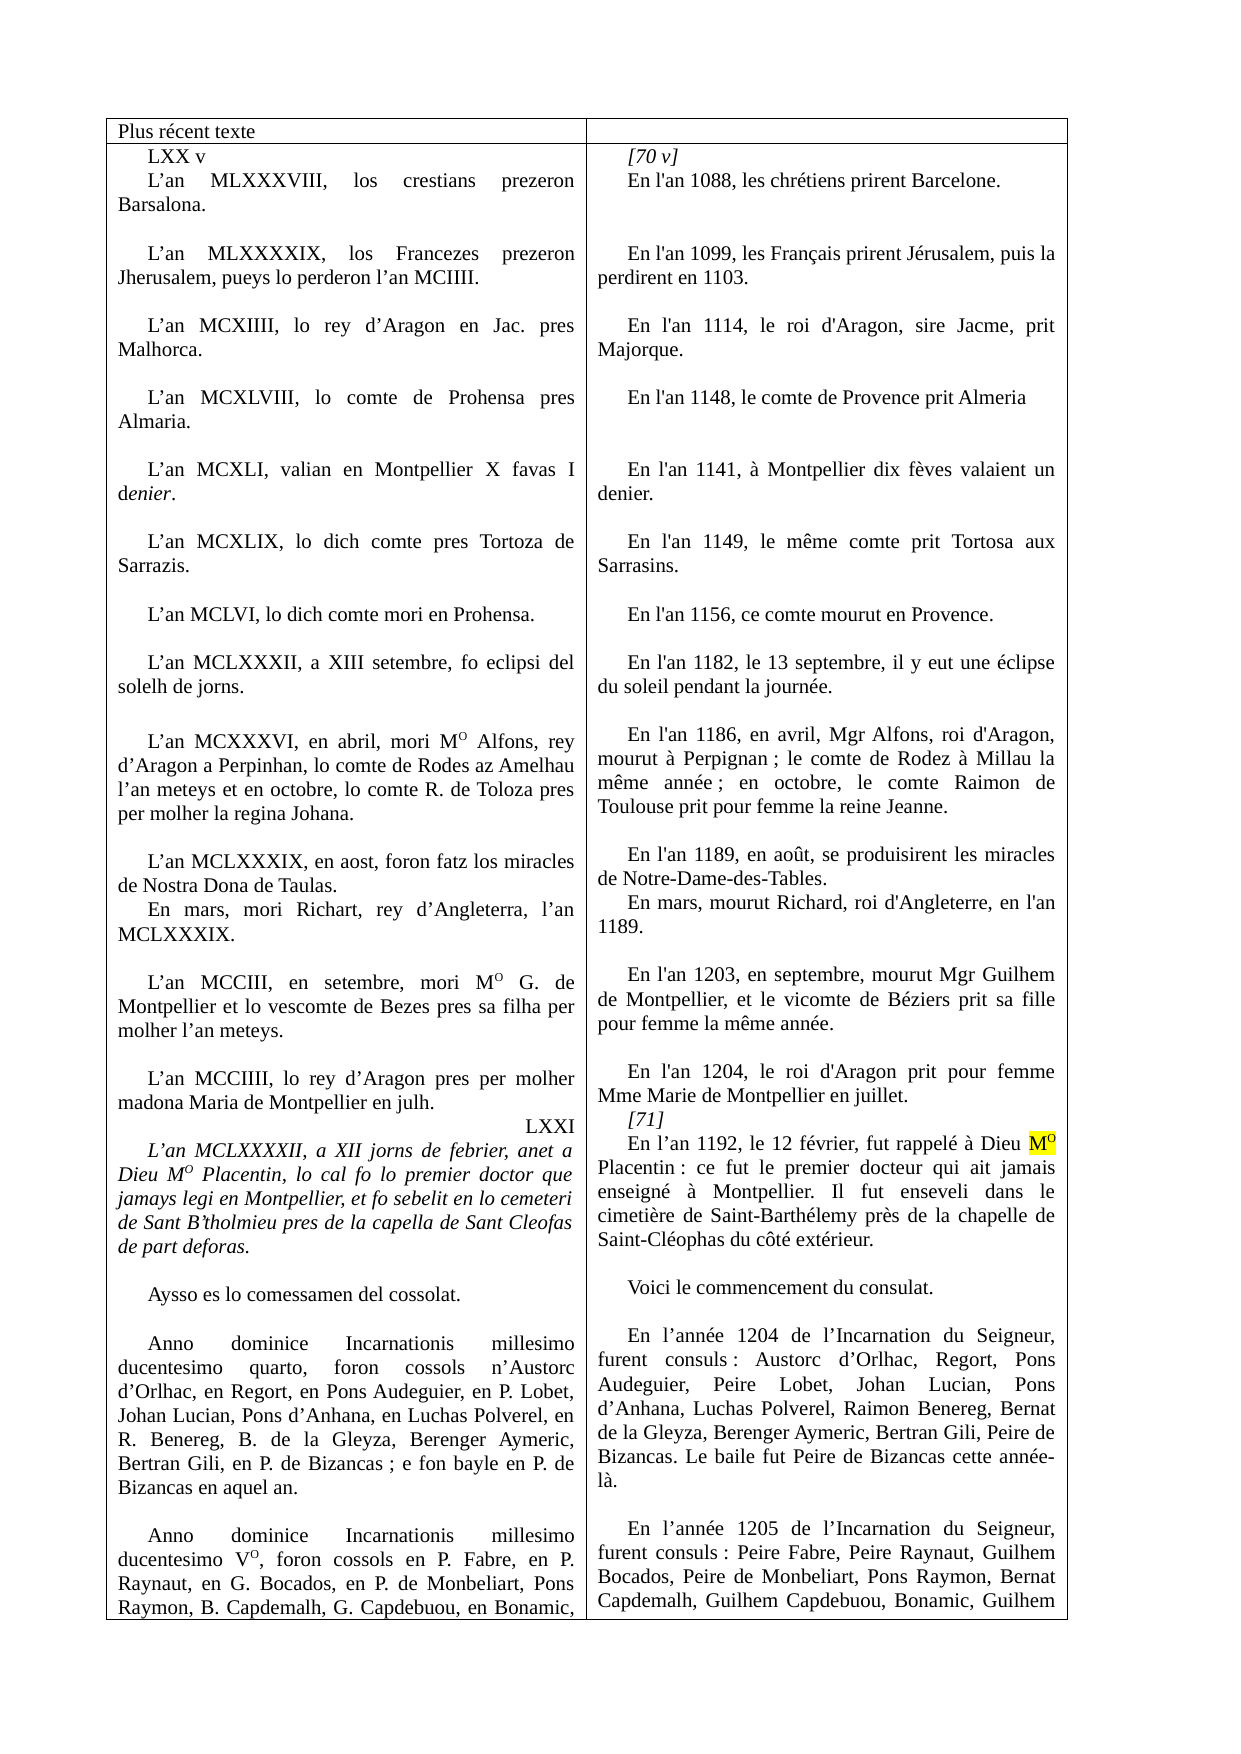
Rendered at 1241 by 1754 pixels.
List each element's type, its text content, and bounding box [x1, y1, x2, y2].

table_cell [70 v] En l'an 1088, les chrétiens prirent Barcelone. En l'an 1099, les Français prirent Jérusalem, puis la perdirent en 1103. En l'an 1114, le roi d'Aragon, sire Jacme, prit Majorque. En l'an 1148, le comte de Provence prit Almeria En l'an 1141, à Montpellier dix fèves valaient un denier. En l'an 1149, le même comte prit Tortosa aux Sarrasins. En l'an 1156, ce comte mourut en Provence. En l'an 1182, le 13 septembre, il y eut une éclipse du soleil pendant la journée. En l'an 1186, en avril, Mgr Alfons, roi d'Aragon, mourut à Perpignan ; le comte de Rodez à Millau la même année ; en octobre, le comte Raimon de Toulouse prit pour femme la reine Jeanne. En l'an 1189, en août, se produisirent les miracles de Notre-Dame-des-Tables. En mars, mourut Richard, roi d'Angleterre, en l'an 1189. En l'an 1203, en septembre, mourut Mgr Guilhem de Montpellier, et le vicomte de Béziers prit sa fille pour femme la même année. En l'an 1204, le roi d'Aragon prit pour femme Mme Marie de Montpellier en juillet. [71] En l’an 1192, le 12 février, fut rappelé à Dieu MO Placentin : ce fut le premier docteur qui ait jamais enseigné à Montpellier. Il fut enseveli dans le cimetière de Saint-Barthélemy près de la chapelle de Saint-Cléophas du côté extérieur. Voici le commencement du consulat. En l’année 1204 de l’Incarnation du Seigneur, furent consuls : Austorc d’Orlhac, Regort, Pons Audeguier, Peire Lobet, Johan Lucian, Pons d’Anhana, Luchas Polverel, Raimon Benereg, Bernat de la Gleyza, Berenger Aymeric, Bertran Gili, Peire de Bizancas. Le baile fut Peire de Bizancas cette année-là. En l’année 1205 de l’Incarnation du Seigneur, furent consuls : Peire Fabre, Peire Raynaut, Guilhem Bocados, Peire de Monbeliart, Pons Raymon, Bernat Capdemalh, Guilhem Capdebuou, Bonamic, Guilhem [587, 144, 1067, 1619]
table_cell lxx v L’an mlxxxviii, los crestians prezeron Barsalona. L’an mlxxxxix, los Francezes prezeron Jherusalem, pueys lo perderon l’an mciiii. L’an mcxiiii, lo rey d’Aragon en Jac. pres Malhorca. L’an mcxlviii, lo comte de Prohensa pres Almaria. L’an mcxli, valian en Montpellier x favas i denier. L’an mcxlix, lo dich comte pres Tortoza de Sarrazis. L’an mclvi, lo dich comte mori en Prohensa. L’an mclxxxii, a xiii setembre, fo eclipsi del solelh de jorns. L’an mcxxxvi, en abril, mori MO Alfons, rey d’Aragon a Perpinhan, lo comte de Rodes az Amelhau l’an meteys et en octobre, lo comte R. de Toloza pres per molher la regina Johana. L’an mclxxxix, en aost, foron fatz los miracles de Nostra Dona de Taulas. En mars, mori Richart, rey d’Angleterra, l’an mclxxxix. L’an mcciii, en setembre, mori MO G. de Montpellier et lo vescomte de Bezes pres sa filha per molher l’an meteys. L’an mcciiii, lo rey d’Aragon pres per molher madona Maria de Montpellier en julh. lxxi L’an mclxxxxii, a xii jorns de febrier, anet a Dieu MO Placentin, lo cal fo lo premier doctor que jamays legi en Montpellier, et fo sebelit en lo cemeteri de Sant B’tholmieu pres de la capella de Sant Cleofas de part deforas. Aysso es lo comessamen del cossolat. Anno dominice Incarnationis millesimo ducentesimo quarto, foron cossols n’Austorc d’Orlhac, en Regort, en Pons Audeguier, en P. Lobet, Johan Lucian, Pons d’Anhana, en Luchas Polverel, en R. Benereg, B. de la Gleyza, Berenger Aymeric, Bertran Gili, en P. de Bizancas ; e fon bayle en P. de Bizancas en aquel an. Anno dominice Incarnationis millesimo ducentesimo vO, foron cossols en P. Fabre, en P. Raynaut, en G. Bocados, en P. de Monbeliart, Pons Raymon, B. Capdemalh, G. Capdebuou, en Bonamic, [107, 144, 586, 1619]
table_header [587, 119, 1067, 143]
table_header Plus récent texte [107, 119, 586, 143]
